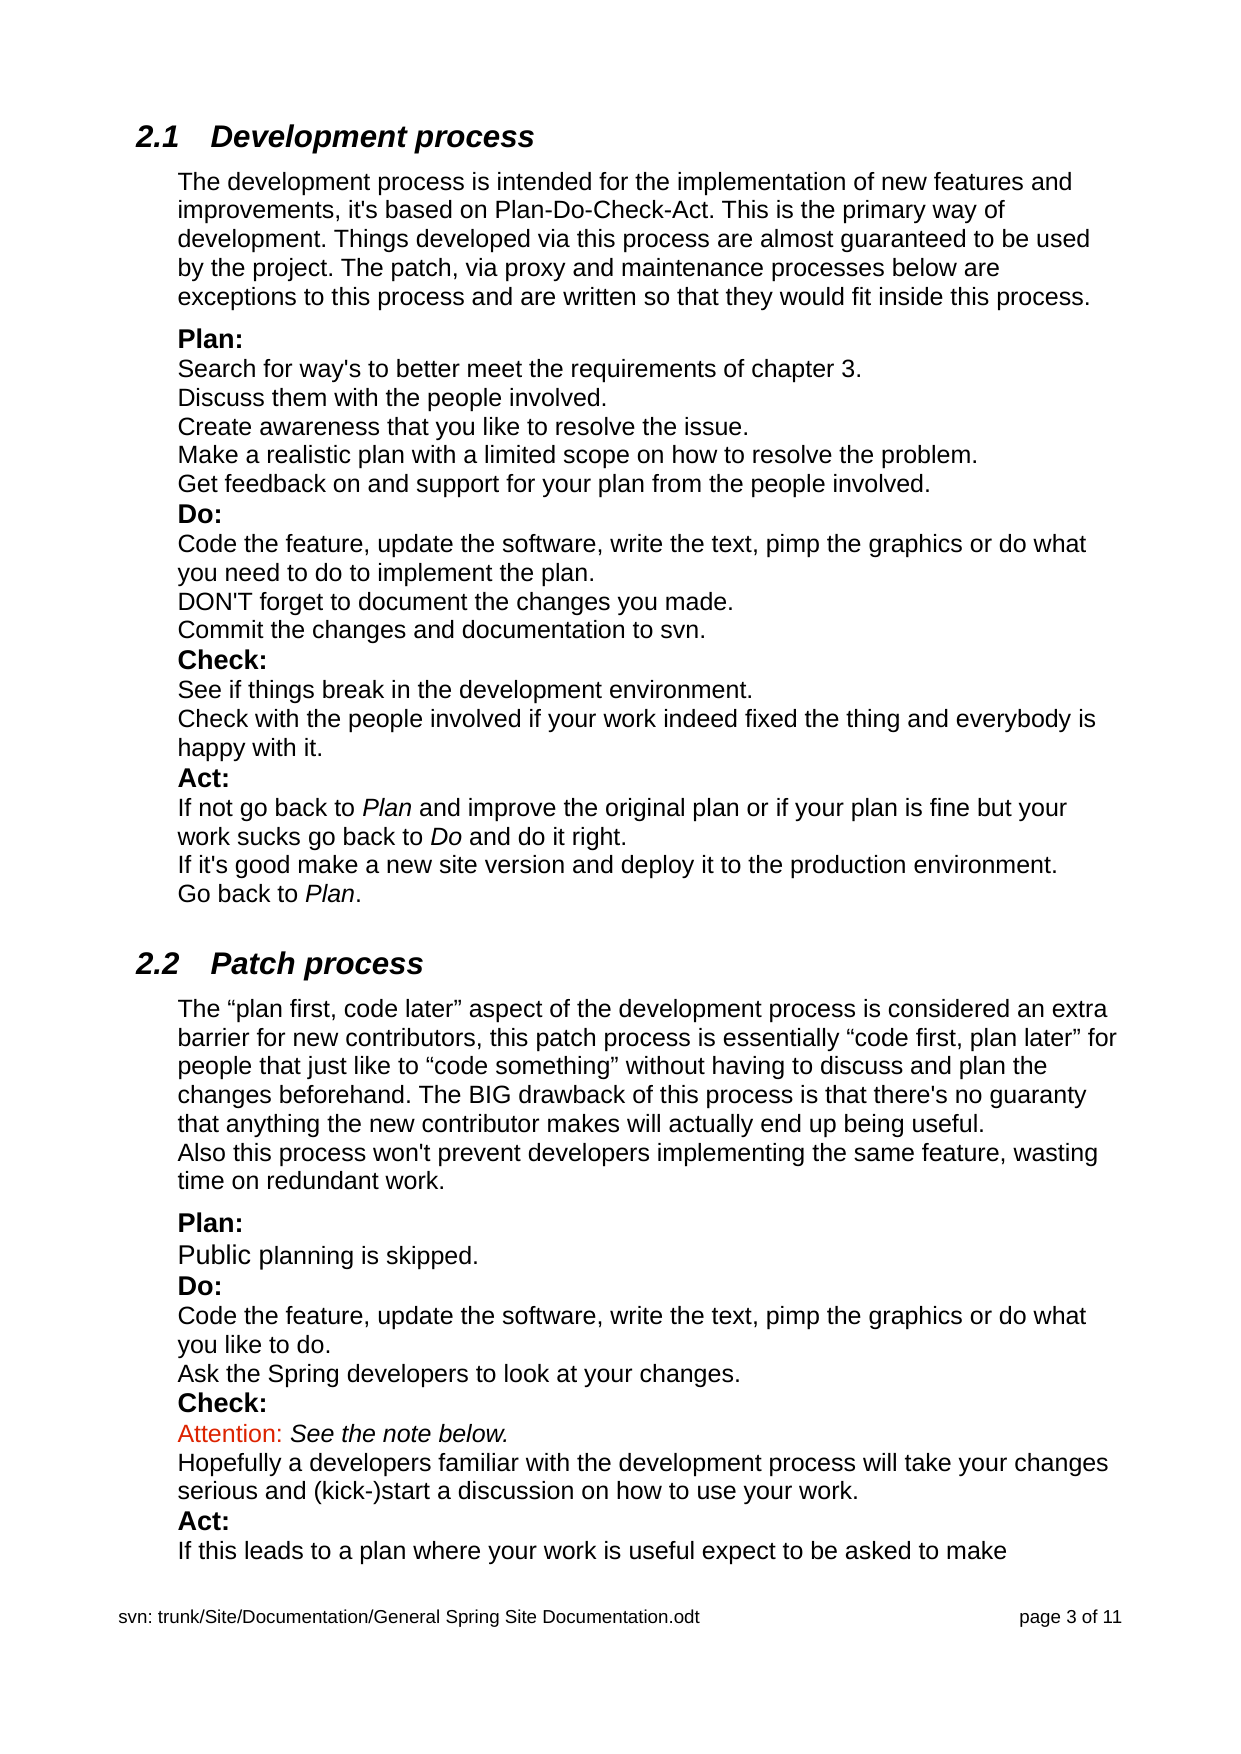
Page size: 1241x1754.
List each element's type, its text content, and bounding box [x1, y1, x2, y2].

subtitle Development process [127, 118, 1122, 154]
text Plan: Search for way's to better meet the requirements of chapter 3. Discuss them with the people involved. Create awareness that you like to resolve the issue. Make a realistic plan with a limited scope on how to resolve the problem. Get feedback on and support for your plan from the people involved. Do: Code the feature, update the software, write the text, pimp the graphics or do what you need to do to implement the plan. DON'T forget to document the changes you made. Commit the changes and documentation to svn. Check: See if things break in the development environment. Check with the people involved if your work indeed fixed the thing and everybody is happy with it. Act: If not go back to Plan and improve the original plan or if your plan is fine but your work sucks go back to Do and do it right. If it's good make a new site version and deploy it to the production environment. Go back to Plan. [177, 323, 1122, 908]
text The “plan first, code later” aspect of the development process is considered an extra barrier for new contributors, this patch process is essentially “code first, plan later” for people that just like to “code something” without having to discuss and plan the changes beforehand. The BIG drawback of this process is that there's no guaranty that anything the new contributor makes will actually end up being useful. Also this process won't prevent developers implementing the same feature, wasting time on redundant work. [177, 994, 1122, 1195]
text Plan: Public planning is skipped. Do: Code the feature, update the software, write the text, pimp the graphics or do what you like to do. Ask the Spring developers to look at your changes. Check: Attention: See the note below. Hopefully a developers familiar with the development process will take your changes serious and (kick-)start a discussion on how to use your work. Act: If this leads to a plan where your work is useful expect to be asked to make [177, 1207, 1122, 1565]
subtitle Patch process [127, 945, 1122, 981]
text The development process is intended for the implementation of new features and improvements, it's based on Plan-Do-Check-Act. This is the primary way of development. Things developed via this process are almost guaranteed to be used by the project. The patch, via proxy and maintenance processes below are exceptions to this process and are written so that they would fit inside this process. [177, 167, 1122, 310]
